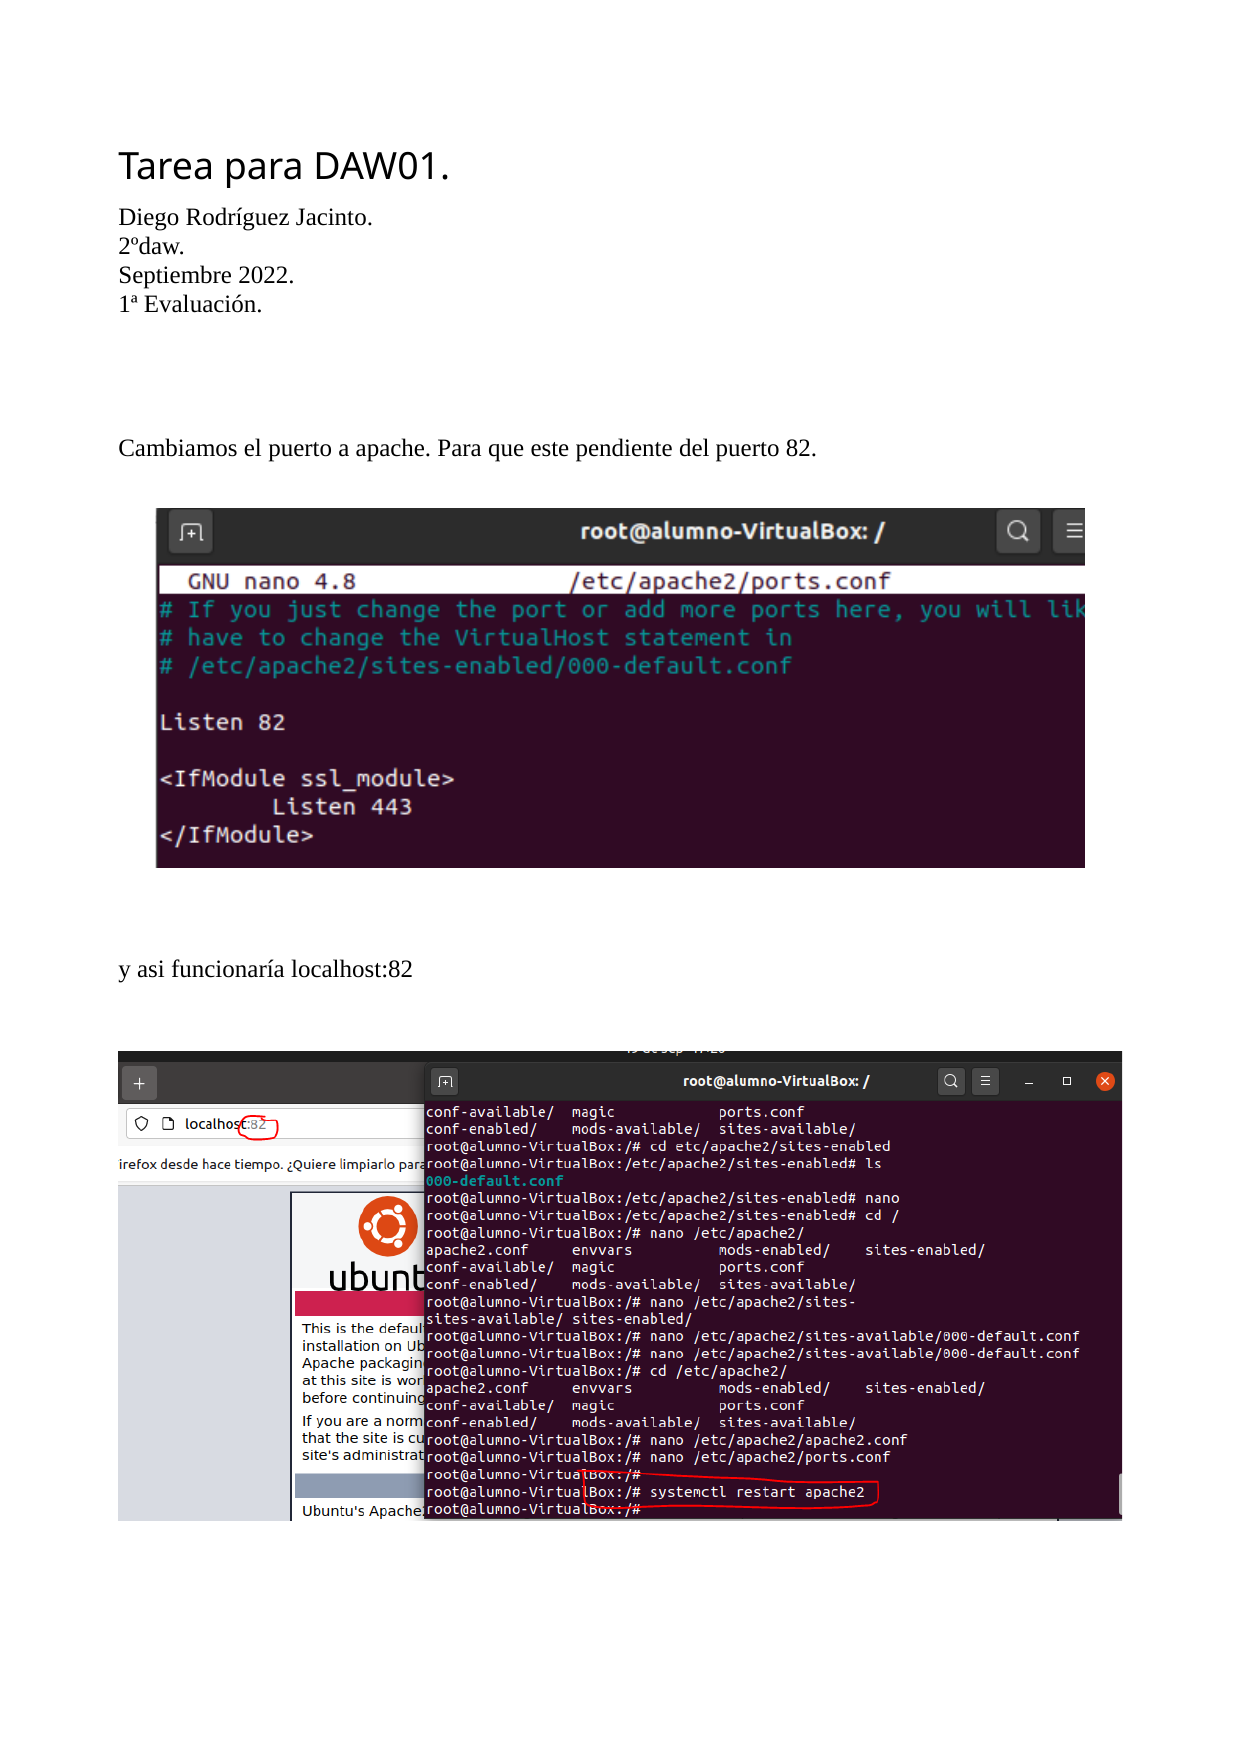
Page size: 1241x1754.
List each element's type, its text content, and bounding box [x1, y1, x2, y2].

picture [155, 508, 1085, 868]
text y asi funcionaría localhost:82 [118, 954, 1122, 983]
picture [118, 1051, 1123, 1521]
text Cambiamos el puerto a apache. Para que este pendiente del puerto 82. [118, 433, 1122, 462]
